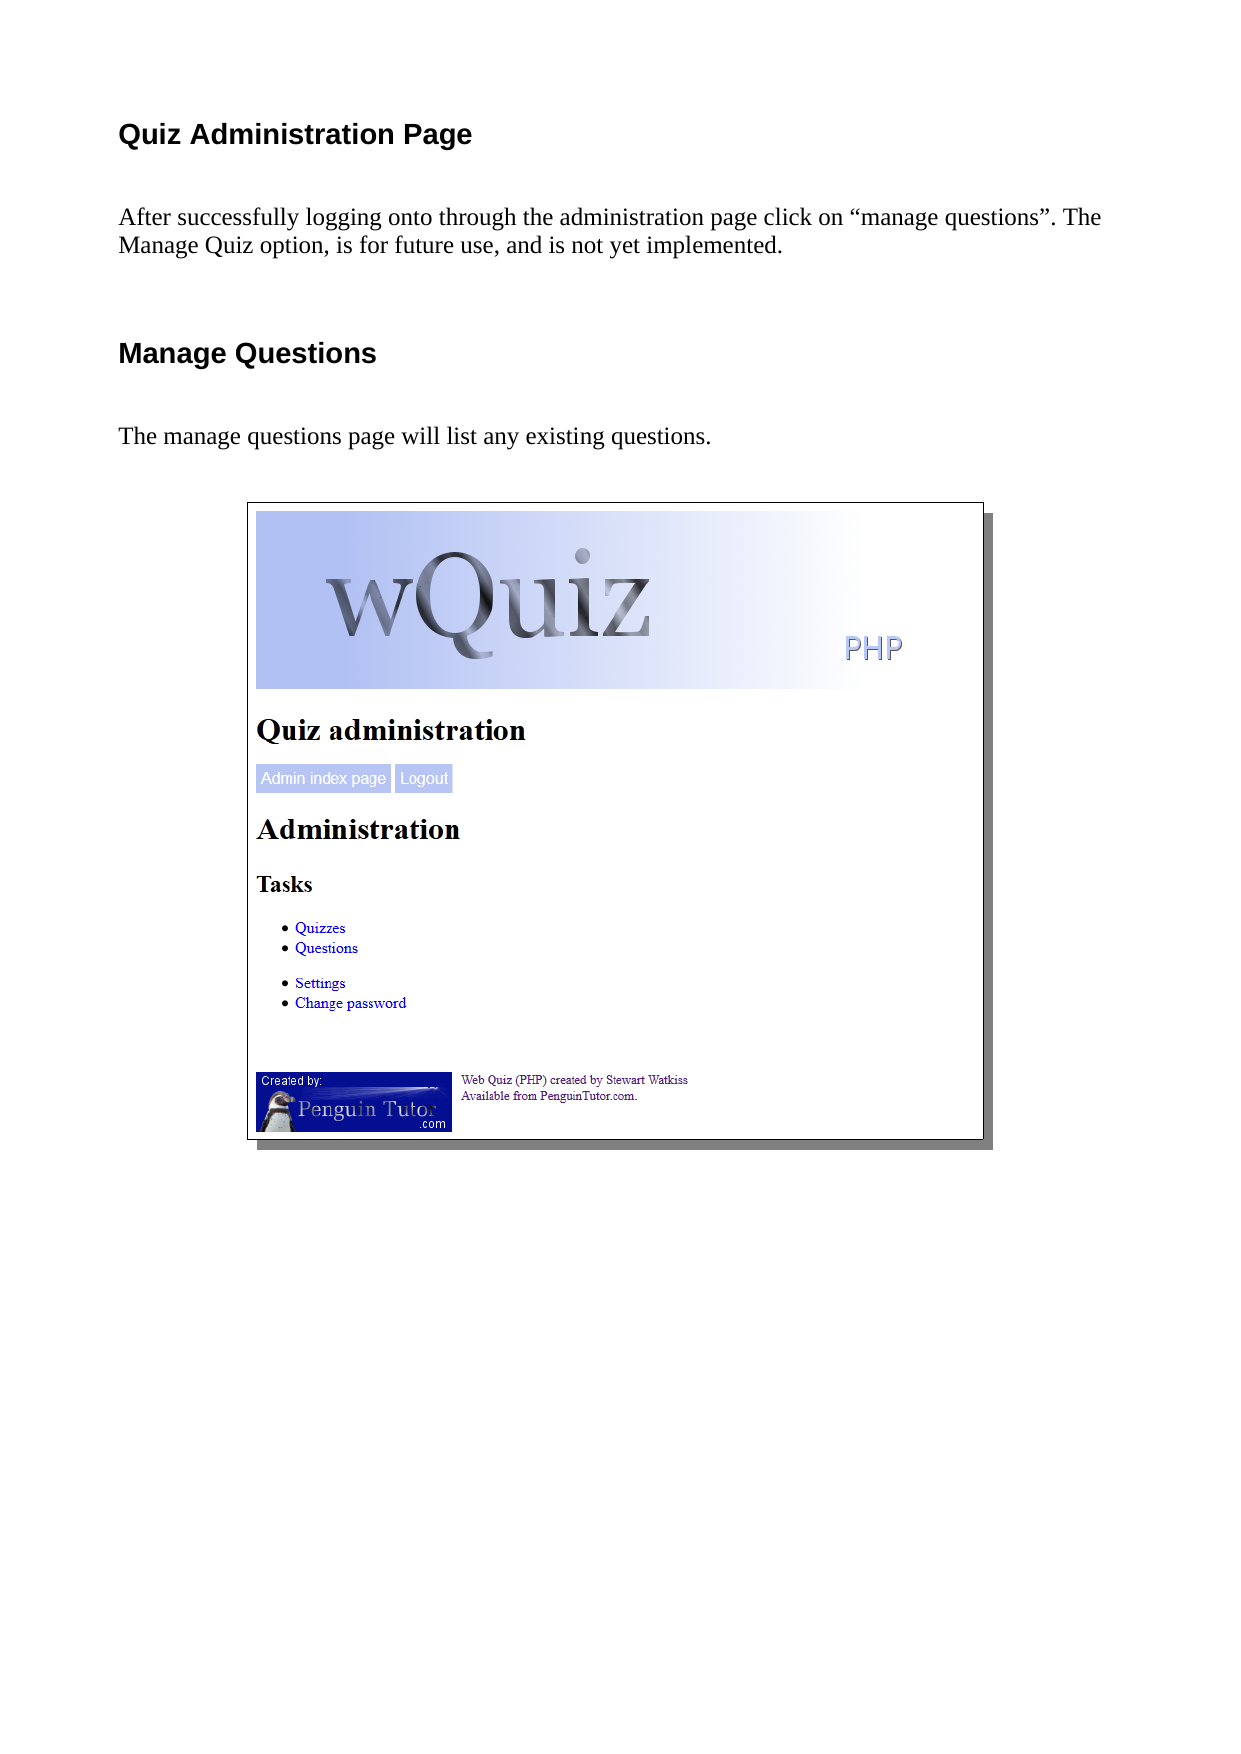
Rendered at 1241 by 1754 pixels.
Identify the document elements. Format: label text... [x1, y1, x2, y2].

subtitle Quiz Administration Page [118, 118, 1122, 151]
subtitle Manage Questions [118, 337, 1122, 369]
text The manage questions page will list any existing questions. [118, 422, 1122, 449]
text After successfully logging onto through the administration page click on “manage questions”. The Manage Quiz option, is for future use, and is not yet implemented. [118, 203, 1122, 259]
picture [249, 505, 980, 1137]
